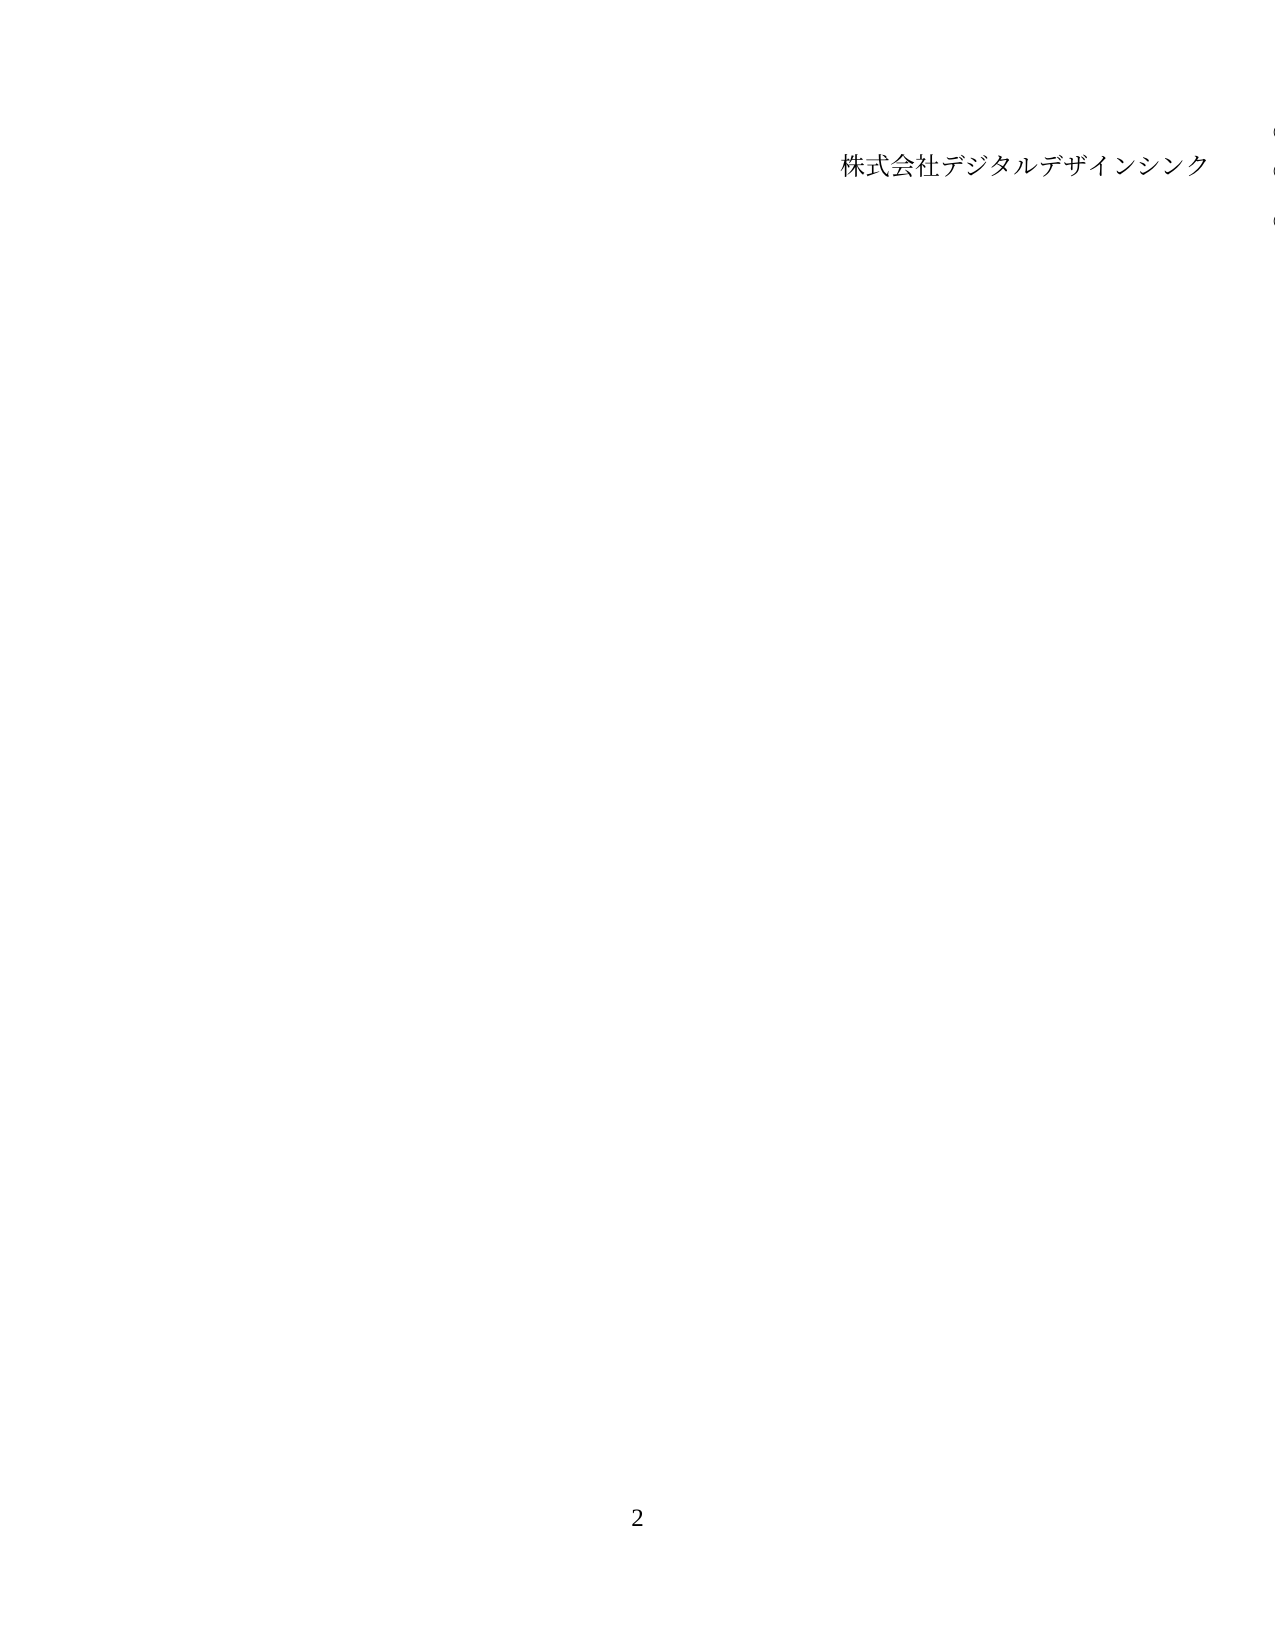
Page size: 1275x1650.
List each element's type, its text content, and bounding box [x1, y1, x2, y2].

text 株式会社デジタルデザインシンク [118, 147, 1210, 183]
